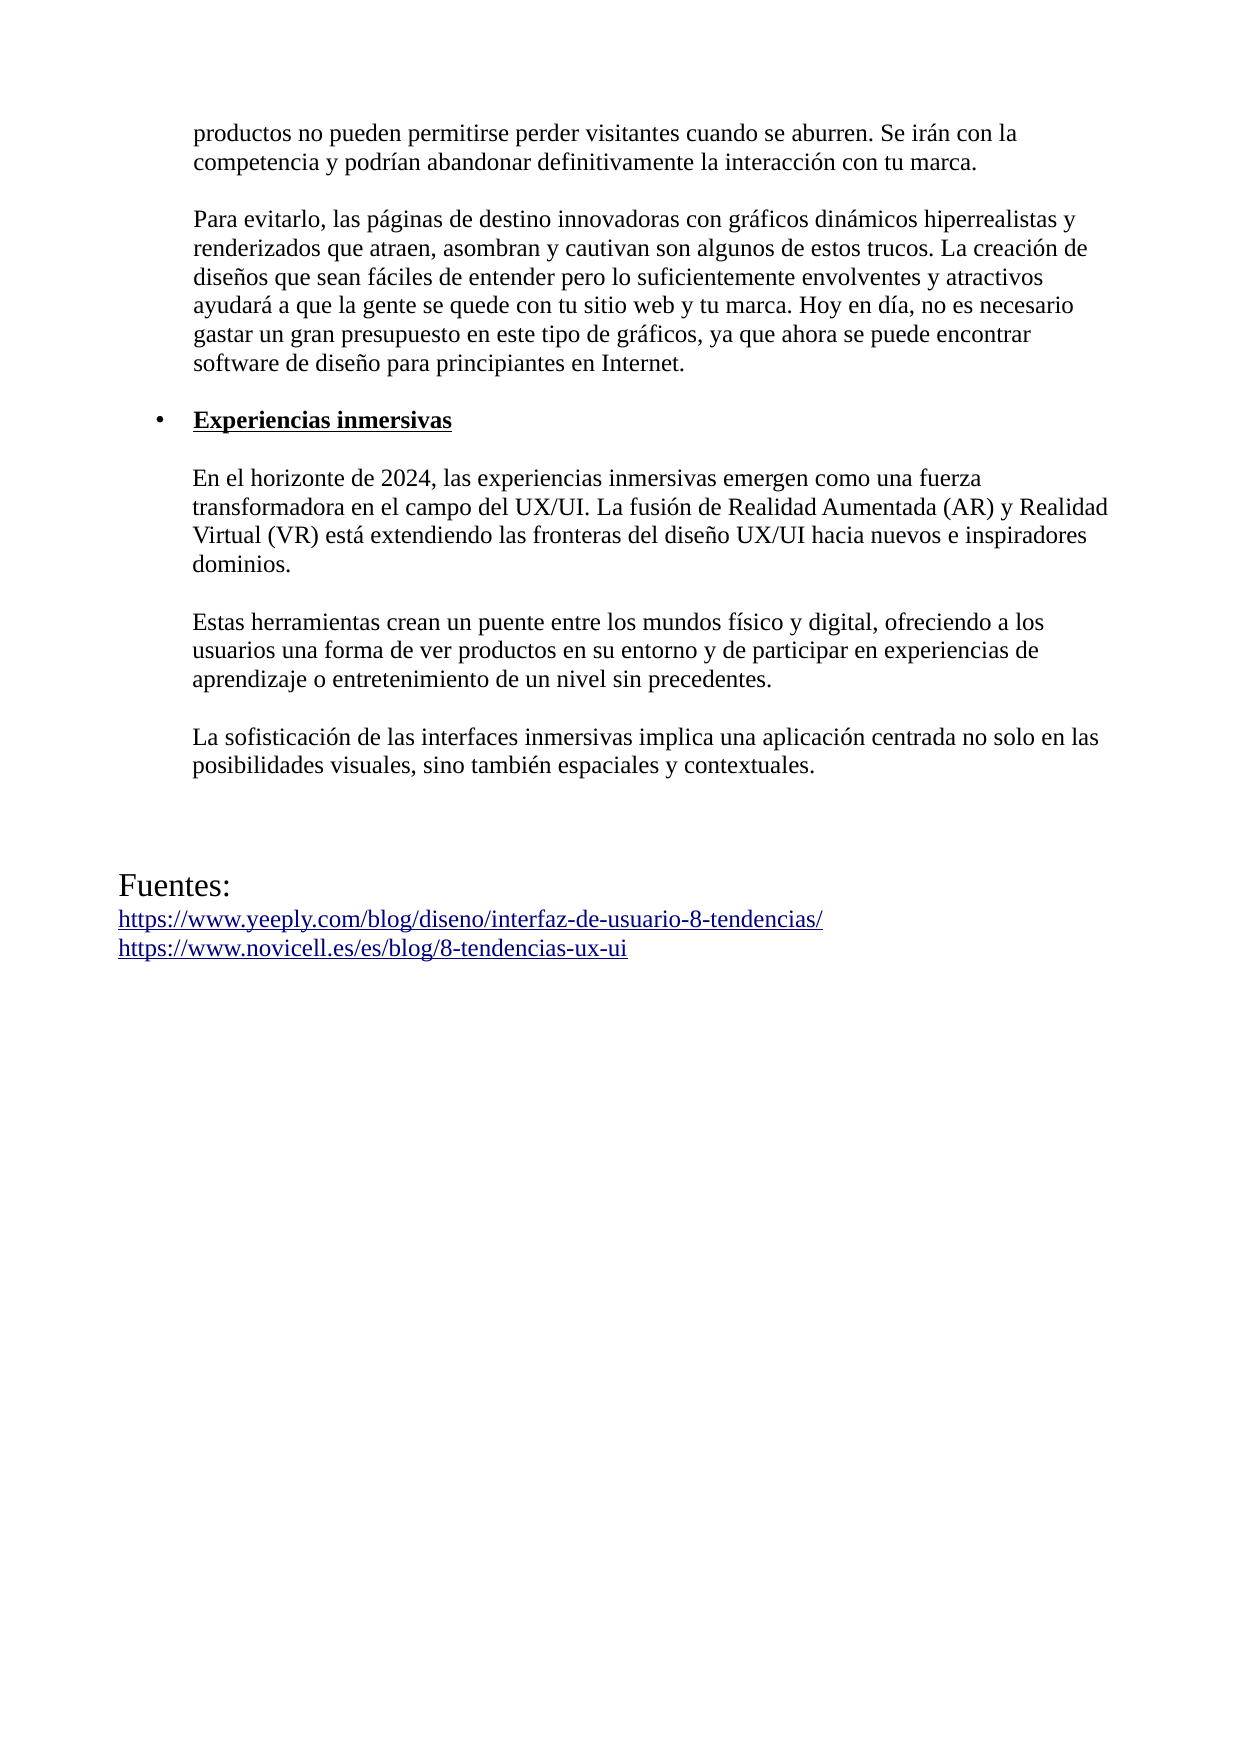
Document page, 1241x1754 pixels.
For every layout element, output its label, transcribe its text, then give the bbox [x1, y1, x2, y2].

text En el horizonte de 2024, las experiencias inmersivas emergen como una fuerza transformadora en el campo del UX/UI. La fusión de Realidad Aumentada (AR) y Realidad Virtual (VR) está extendiendo las fronteras del diseño UX/UI hacia nuevos e inspiradores dominios. [118, 463, 1122, 578]
text Estas herramientas crean un puente entre los mundos físico y digital, ofreciendo a los usuarios una forma de ver productos en su entorno y de participar en experiencias de aprendizaje o entretenimiento de un nivel sin precedentes. [118, 607, 1122, 693]
list Experiencias inmersivas [156, 406, 1122, 434]
list Para evitarlo, las páginas de destino innovadoras con gráficos dinámicos hiperrealistas y renderizados que atraen, asombran y cautivan son algunos de estos trucos. La creación de diseños que sean fáciles de entender pero lo suficientemente envolventes y atractivos ayudará a que la gente se quede con tu sitio web y tu marca. Hoy en día, no es necesario gastar un gran presupuesto en este tipo de gráficos, ya que ahora se puede encontrar software de diseño para principiantes en Internet. [156, 204, 1122, 377]
text https://www.novicell.es/es/blog/8-tendencias-ux-ui [118, 933, 1122, 961]
list productos no pueden permitirse perder visitantes cuando se aburren. Se irán con la competencia y podrían abandonar definitivamente la interacción con tu marca. [156, 118, 1122, 176]
text La sofisticación de las interfaces inmersivas implica una aplicación centrada no solo en las posibilidades visuales, sino también espaciales y contextuales. [118, 722, 1122, 779]
text https://www.yeeply.com/blog/diseno/interfaz-de-usuario-8-tendencias/ [118, 904, 1122, 933]
text Fuentes: [118, 866, 1122, 904]
